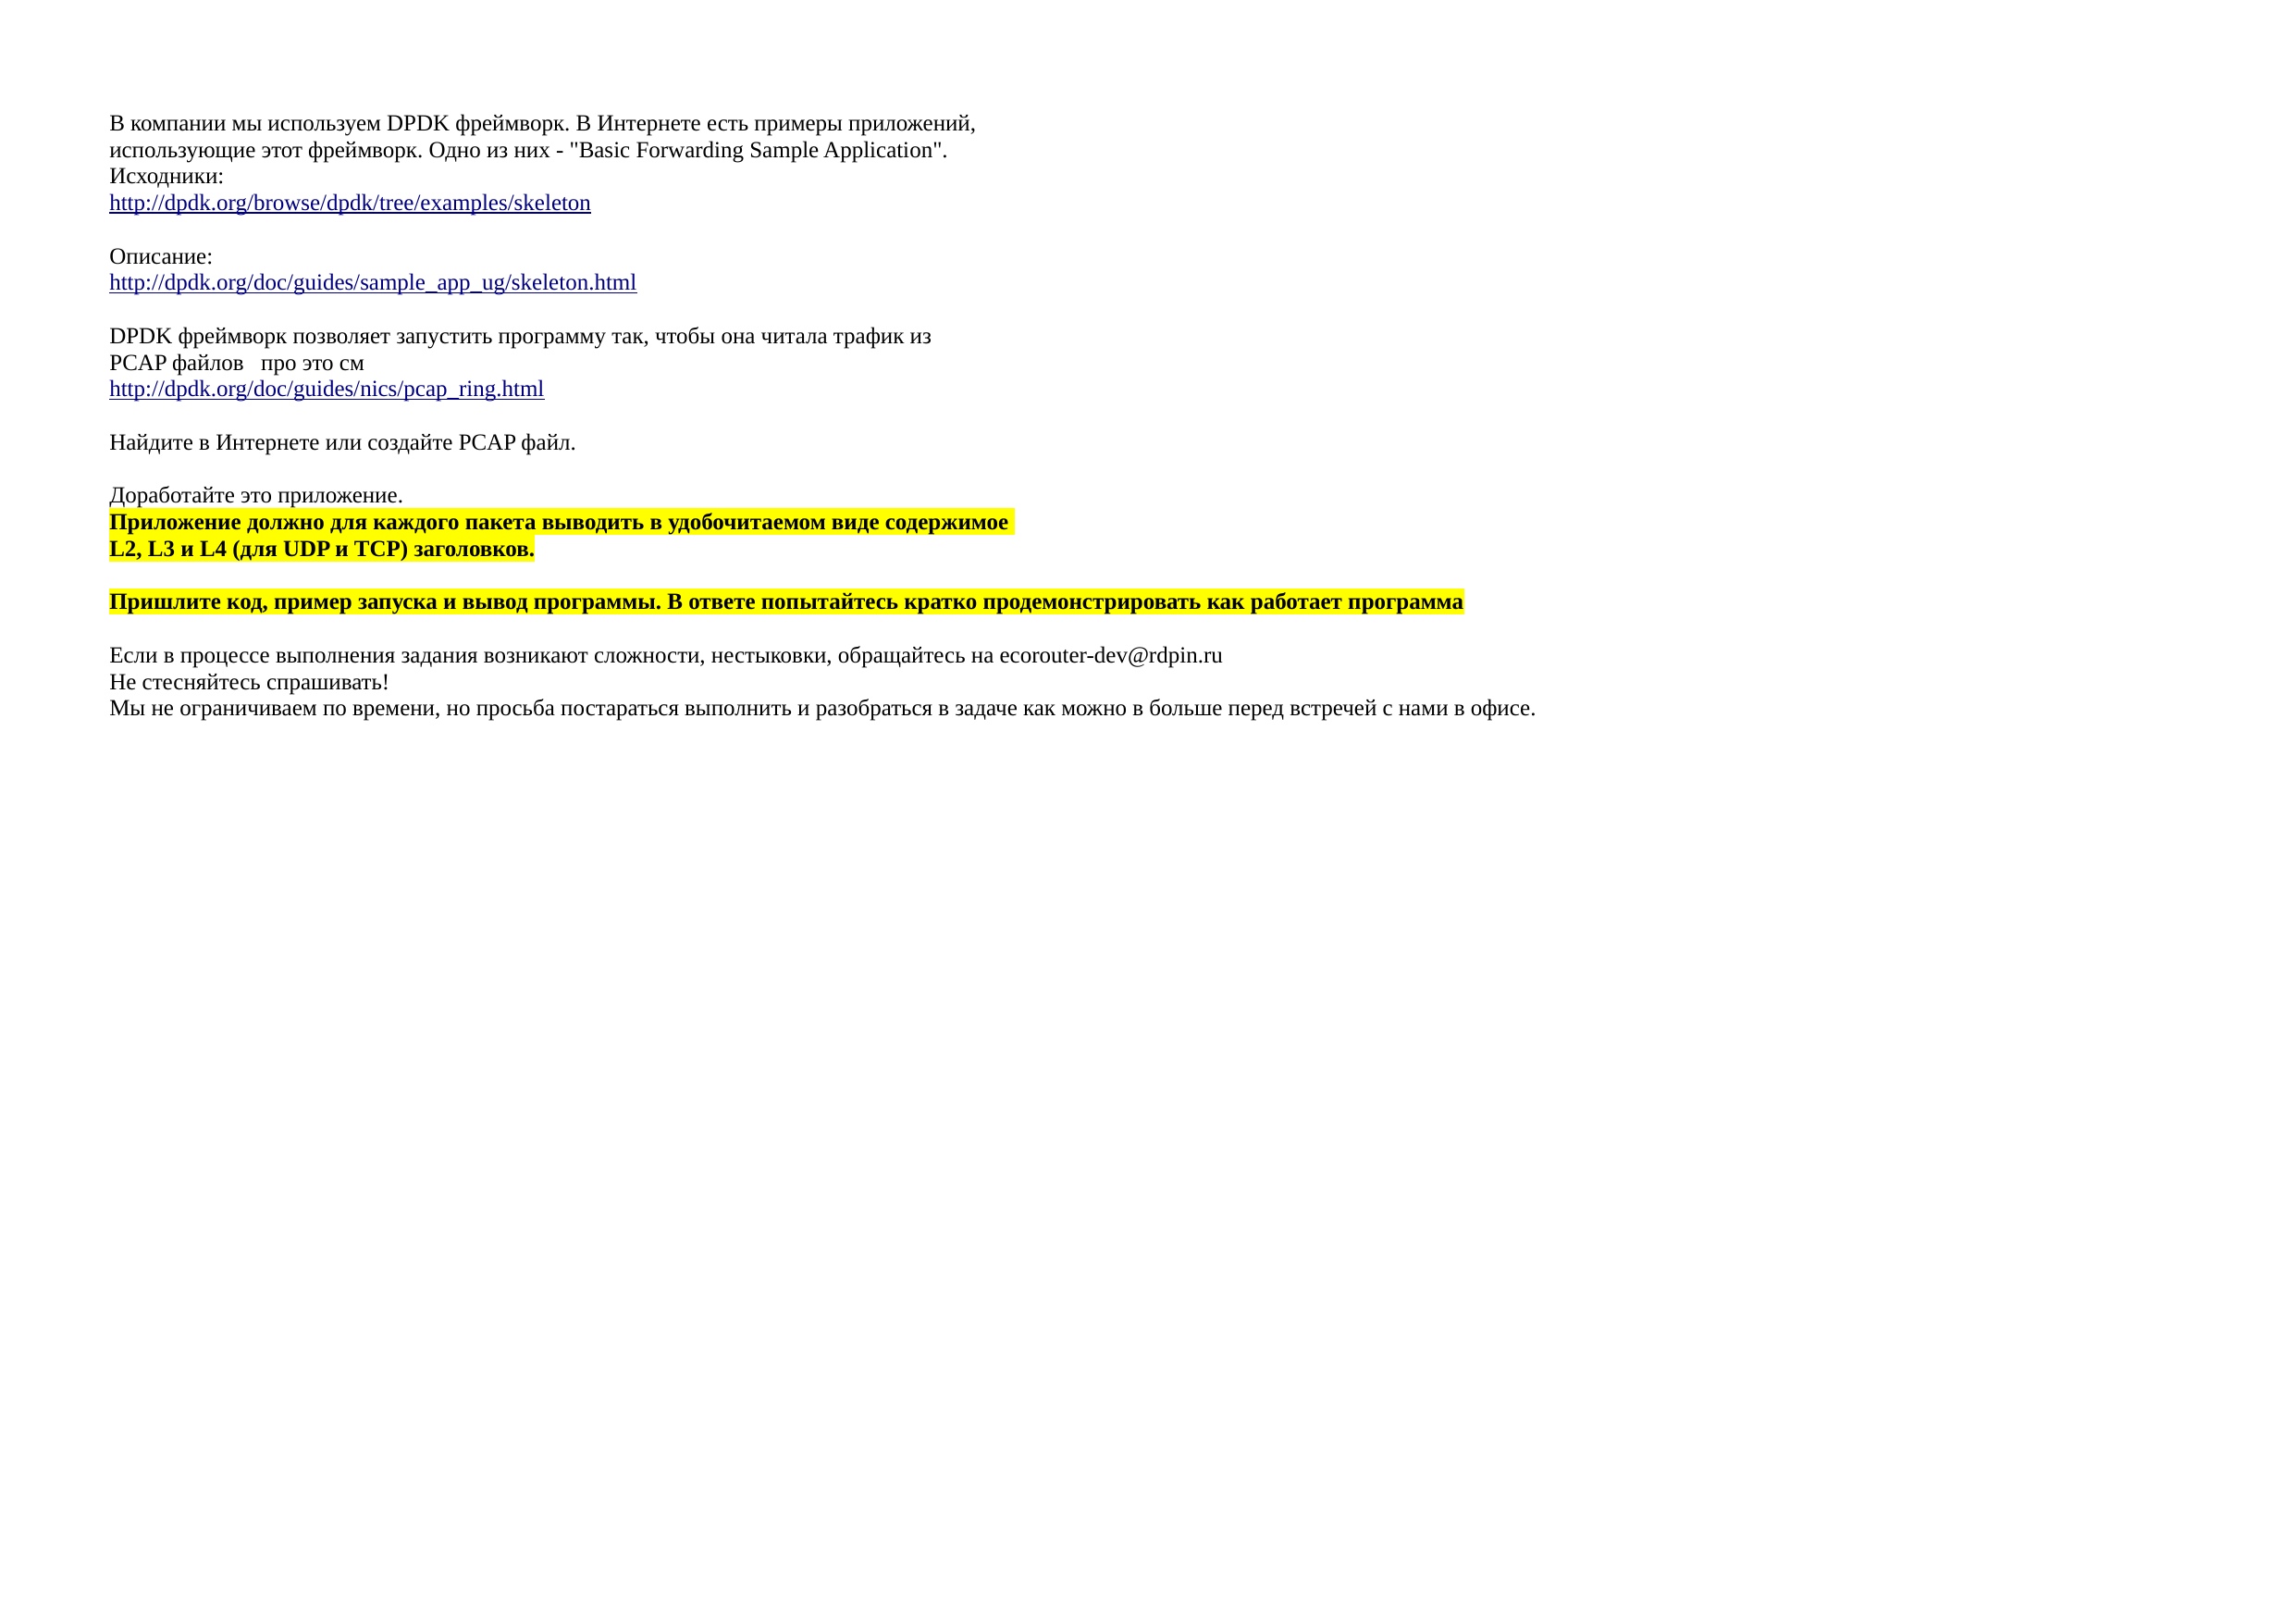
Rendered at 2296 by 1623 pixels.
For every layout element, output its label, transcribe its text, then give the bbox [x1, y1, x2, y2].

text Не стесняйтесь спрашивать! [109, 668, 2186, 695]
text http://dpdk.org/doc/guides/sample_app_ug/skeleton.html [109, 269, 2186, 295]
text PCAP файлов про это см [109, 349, 2186, 376]
text Описание: [109, 242, 2186, 269]
text Мы не ограничиваем по времени, но просьба постараться выполнить и разобраться в задаче как можно в больше перед встречей с нами в офисе. [109, 695, 2186, 721]
text В компании мы используем DPDK фреймворк. В Интернете есть примеры приложений, [109, 109, 2186, 136]
text http://dpdk.org/doc/guides/nics/pcap_ring.html [109, 376, 2186, 402]
text Исходники: [109, 163, 2186, 189]
text http://dpdk.org/browse/dpdk/tree/examples/skeleton [109, 189, 2186, 216]
text использующие этот фреймворк. Одно из них - "Basic Forwarding Sample Application". [109, 136, 2186, 163]
text Пришлите код, пример запуска и вывод программы. В ответе попытайтесь кратко продемонстрировать как работает программа [109, 588, 2186, 614]
text DPDK фреймворк позволяет запустить программу так, чтобы она читала трафик из [109, 322, 2186, 349]
text Если в процессе выполнения задания возникают сложности, нестыковки, обращайтесь на ecorouter-dev@rdpin.ru [109, 641, 2186, 668]
text Доработайте это приложение. [109, 482, 2186, 508]
text Найдите в Интернете или создайте PCAP файл. [109, 428, 2186, 455]
text Приложение должно для каждого пакета выводить в удобочитаемом виде содержимое [109, 508, 2186, 535]
text L2, L3 и L4 (для UDP и TCP) заголовков. [109, 535, 2186, 562]
